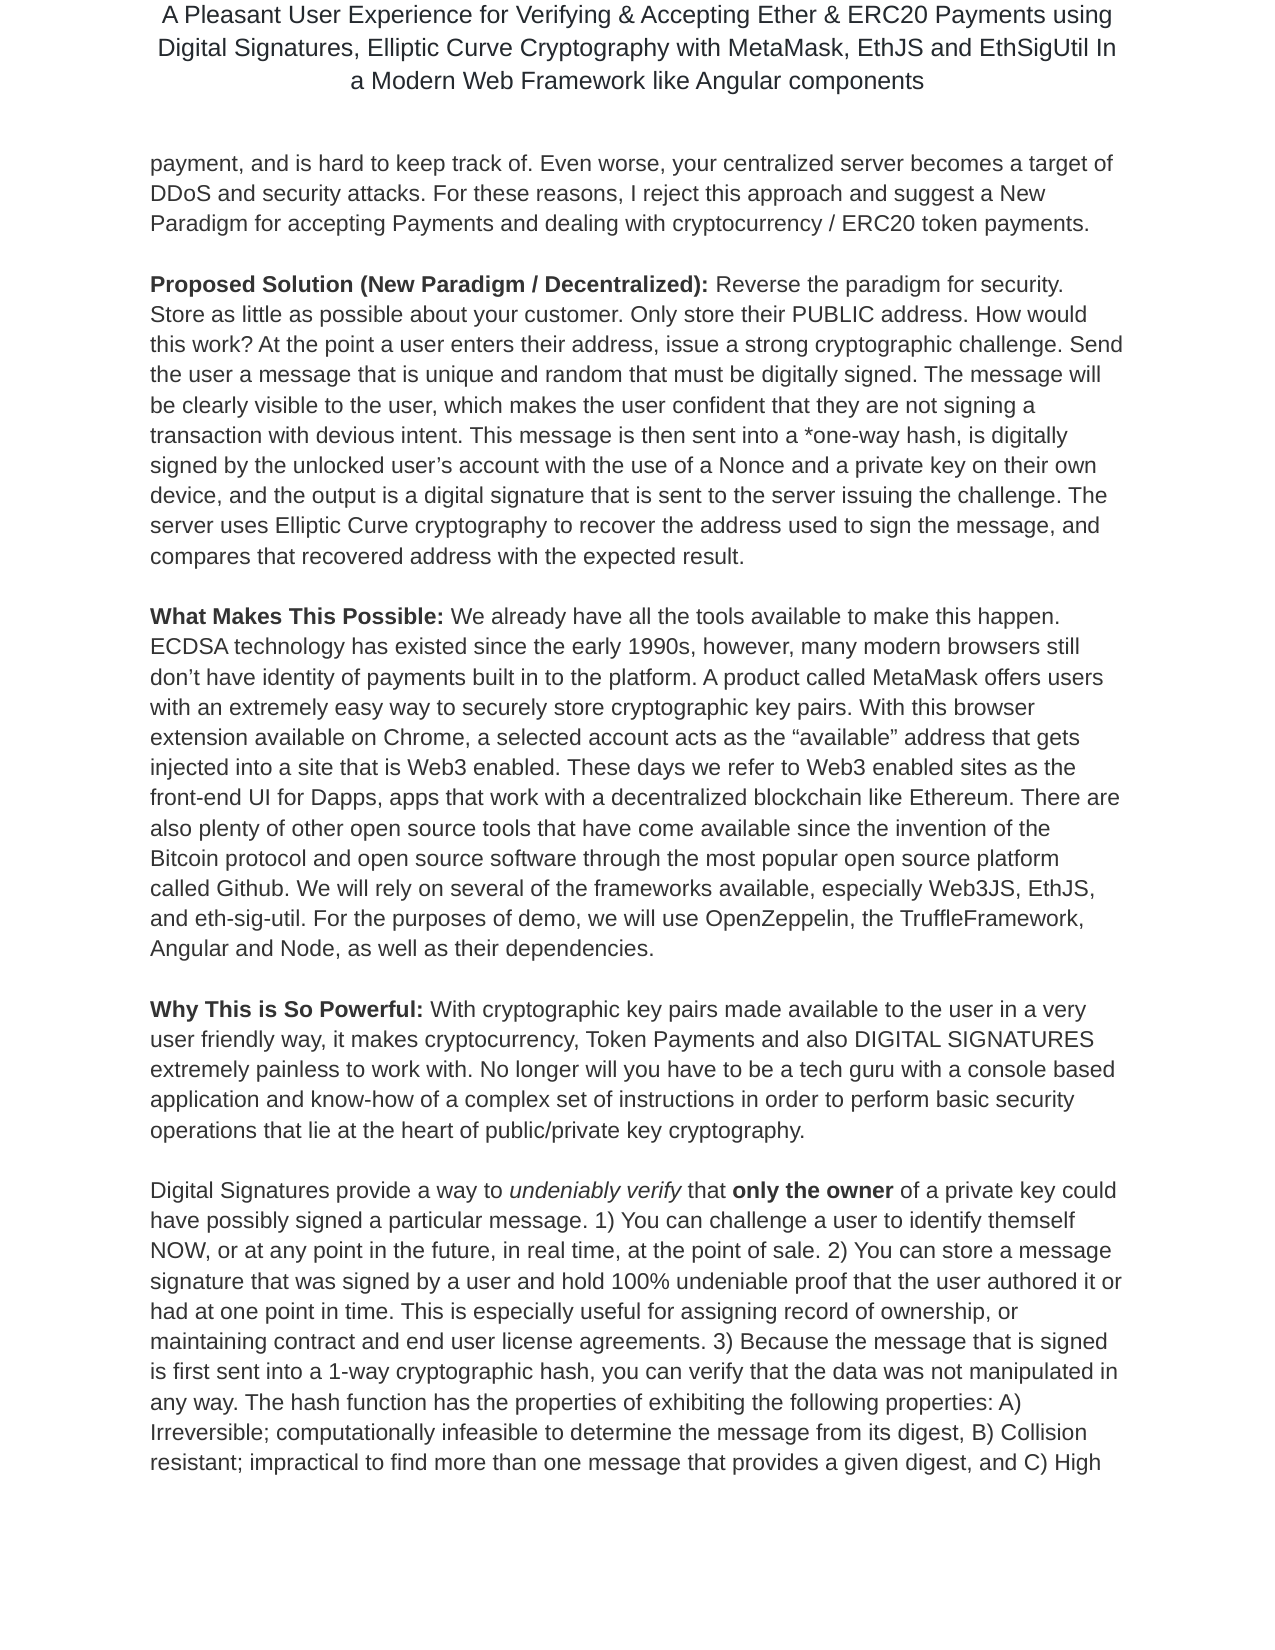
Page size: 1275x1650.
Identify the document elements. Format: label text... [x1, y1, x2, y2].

text Digital Signatures provide a way to undeniably verify that only the owner of a private key could have possibly signed a particular message. 1) You can challenge a user to identify themself NOW, or at any point in the future, in real time, at the point of sale. 2) You can store a message signature that was signed by a user and hold 100% undeniable proof that the user authored it or had at one point in time. This is especially useful for assigning record of ownership, or maintaining contract and end user license agreements. 3) Because the message that is signed is first sent into a 1-way cryptographic hash, you can verify that the data was not manipulated in any way. The hash function has the properties of exhibiting the following properties: A) Irreversible; computationally infeasible to determine the message from its digest, B) Collision resistant; impractical to find more than one message that provides a given digest, and C) High [150, 1177, 1125, 1475]
text payment, and is hard to keep track of. Even worse, your centralized server becomes a target of DDoS and security attacks. For these reasons, I reject this approach and suggest a New Paradigm for accepting Payments and dealing with cryptocurrency / ERC20 token payments. [150, 150, 1125, 237]
text What Makes This Possible: We already have all the tools available to make this happen. ECDSA technology has existed since the early 1990s, however, many modern browsers still don’t have identity of payments built in to the platform. A product called MetaMask offers users with an extremely easy way to securely store cryptographic key pairs. With this browser extension available on Chrome, a selected account acts as the “available” address that gets injected into a site that is Web3 enabled. These days we refer to Web3 enabled sites as the front-end UI for Dapps, apps that work with a decentralized blockchain like Ethereum. There are also plenty of other open source tools that have come available since the invention of the Bitcoin protocol and open source software through the most popular open source platform called Github. We will rely on several of the frameworks available, especially Web3JS, EthJS, and eth-sig-util. For the purposes of demo, we will use OpenZeppelin, the TruffleFramework, Angular and Node, as well as their dependencies. [150, 603, 1125, 962]
text Proposed Solution (New Paradigm / Decentralized): Reverse the paradigm for security. Store as little as possible about your customer. Only store their PUBLIC address. How would this work? At the point a user enters their address, issue a strong cryptographic challenge. Send the user a message that is unique and random that must be digitally signed. The message will be clearly visible to the user, which makes the user confident that they are not signing a transaction with devious intent. This message is then sent into a *one-way hash, is digitally signed by the unlocked user’s account with the use of a Nonce and a private key on their own device, and the output is a digital signature that is sent to the server issuing the challenge. The server uses Elliptic Curve cryptography to recover the address used to sign the message, and compares that recovered address with the expected result. [150, 271, 1125, 569]
text Why This is So Powerful: With cryptographic key pairs made available to the user in a very user friendly way, it makes cryptocurrency, Token Payments and also DIGITAL SIGNATURES extremely painless to work with. No longer will you have to be a tech guru with a console based application and know-how of a complex set of instructions in order to perform basic security operations that lie at the heart of public/private key cryptography. [150, 996, 1125, 1143]
